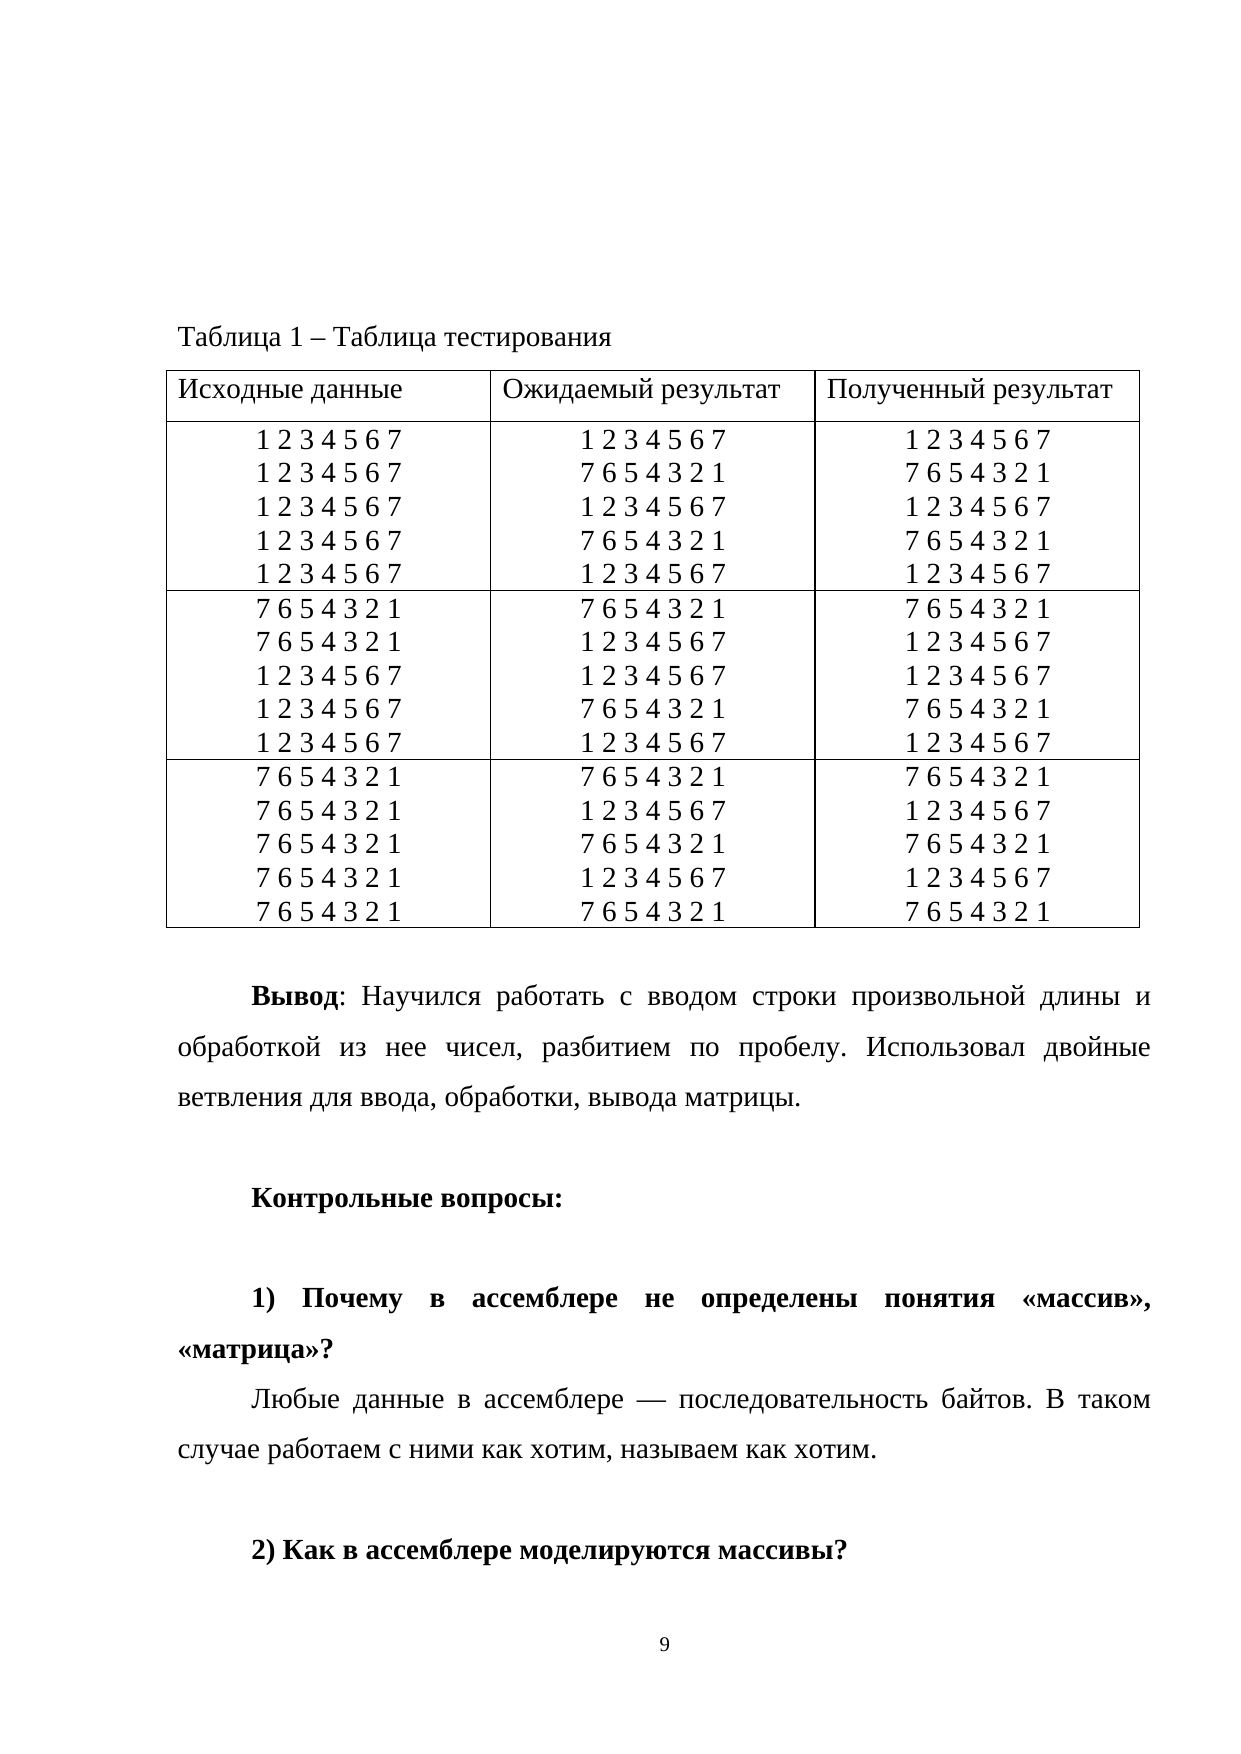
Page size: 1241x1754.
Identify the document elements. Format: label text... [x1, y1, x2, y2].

text 2) Как в ассемблере моделируются массивы? [177, 1532, 1152, 1566]
text 1) Почему в ассемблере не определены понятия «массив», «матрица»? [177, 1280, 1152, 1364]
text Вывод: Научился работать с вводом строки произвольной длины и обработкой из нее чисел, разбитием по пробелу. Использовал двойные ветвления для ввода, обработки, вывода матрицы. [177, 978, 1152, 1113]
table_cell 1 2 3 4 5 6 7 1 2 3 4 5 6 7 1 2 3 4 5 6 7 1 2 3 4 5 6 7 1 2 3 4 5 6 7 [167, 422, 490, 590]
table_cell 7 6 5 4 3 2 1 1 2 3 4 5 6 7 1 2 3 4 5 6 7 7 6 5 4 3 2 1 1 2 3 4 5 6 7 [816, 591, 1139, 758]
table_header Исходные данные [167, 371, 490, 421]
table_cell 7 6 5 4 3 2 1 7 6 5 4 3 2 1 1 2 3 4 5 6 7 1 2 3 4 5 6 7 1 2 3 4 5 6 7 [167, 591, 490, 758]
table_cell 7 6 5 4 3 2 1 7 6 5 4 3 2 1 7 6 5 4 3 2 1 7 6 5 4 3 2 1 7 6 5 4 3 2 1 [167, 760, 490, 927]
table_cell 7 6 5 4 3 2 1 1 2 3 4 5 6 7 7 6 5 4 3 2 1 1 2 3 4 5 6 7 7 6 5 4 3 2 1 [816, 760, 1139, 927]
table_cell 7 6 5 4 3 2 1 1 2 3 4 5 6 7 1 2 3 4 5 6 7 7 6 5 4 3 2 1 1 2 3 4 5 6 7 [491, 591, 814, 758]
table_cell 1 2 3 4 5 6 7 7 6 5 4 3 2 1 1 2 3 4 5 6 7 7 6 5 4 3 2 1 1 2 3 4 5 6 7 [816, 422, 1139, 590]
text Контрольные вопросы: [177, 1180, 1152, 1213]
table_cell 7 6 5 4 3 2 1 1 2 3 4 5 6 7 7 6 5 4 3 2 1 1 2 3 4 5 6 7 7 6 5 4 3 2 1 [491, 760, 814, 927]
table_cell 1 2 3 4 5 6 7 7 6 5 4 3 2 1 1 2 3 4 5 6 7 7 6 5 4 3 2 1 1 2 3 4 5 6 7 [491, 422, 814, 590]
table_header Ожидаемый результат [491, 371, 814, 421]
text Любые данные в ассемблере — последовательность байтов. В таком случае работаем с ними как хотим, называем как хотим. [177, 1381, 1152, 1465]
text Таблица 1 – Таблица тестирования [177, 319, 1152, 353]
table_header Полученный результат [816, 371, 1139, 421]
